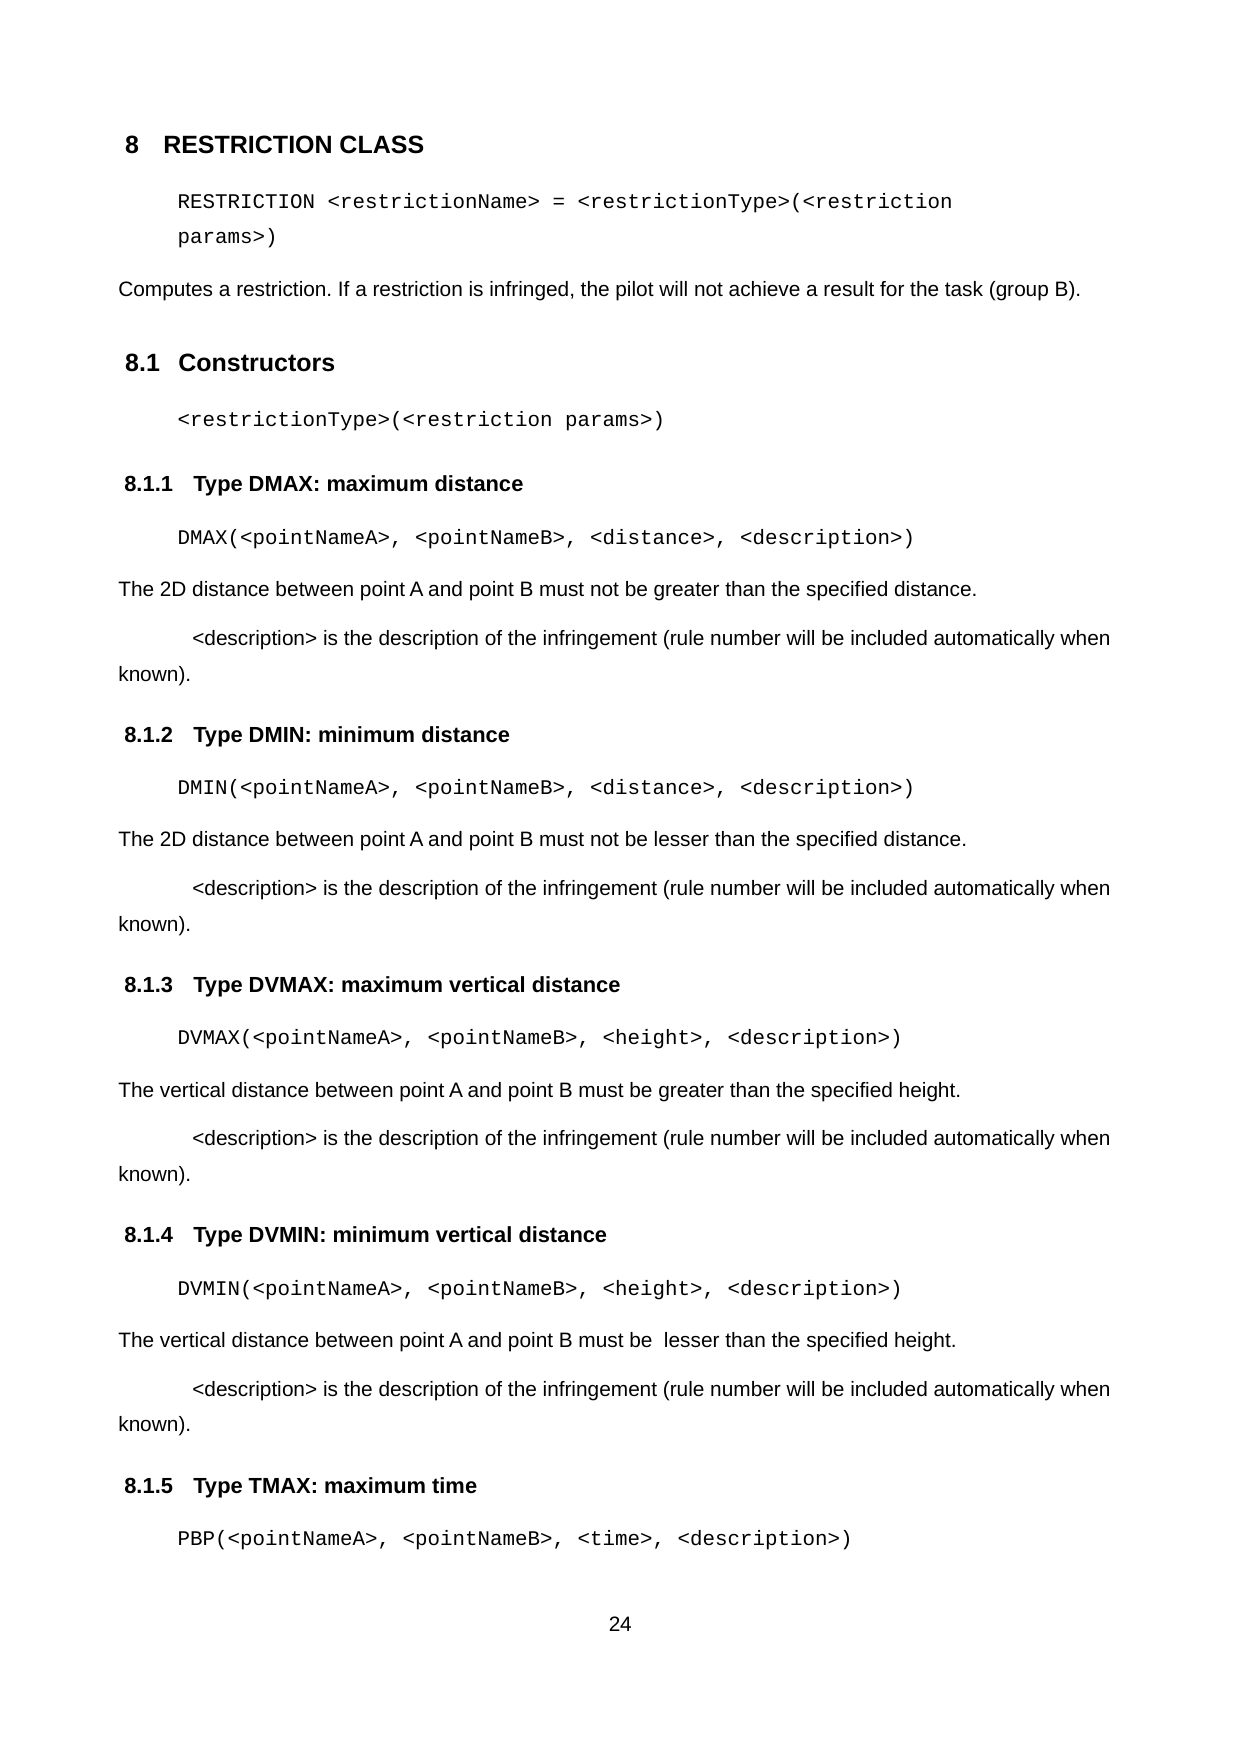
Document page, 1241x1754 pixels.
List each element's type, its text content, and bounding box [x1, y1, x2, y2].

subtitle Type DVMIN: minimum vertical distance [118, 1222, 1122, 1247]
text <description> is the description of the infringement (rule number will be included automatically when known). [118, 625, 1122, 685]
subtitle RESTRICTION class [118, 130, 1122, 159]
subtitle Constructors [118, 348, 1122, 377]
subtitle Type DVMAX: maximum vertical distance [118, 972, 1122, 997]
subtitle Type DMIN: minimum distance [118, 722, 1122, 747]
text DVMAX(<pointNameA>, <pointNameB>, <height>, <description>) [177, 1027, 1063, 1051]
text Computes a restriction. If a restriction is infringed, the pilot will not achieve a result for the task (group B). [118, 276, 1122, 300]
text The vertical distance between point A and point B must be lesser than the specified height. [118, 1328, 1122, 1352]
text <description> is the description of the infringement (rule number will be included automatically when known). [118, 1126, 1122, 1186]
text DMIN(<pointNameA>, <pointNameB>, <distance>, <description>) [177, 777, 1063, 801]
text DVMIN(<pointNameA>, <pointNameB>, <height>, <description>) [177, 1278, 1063, 1301]
text <description> is the description of the infringement (rule number will be included automatically when known). [118, 1376, 1122, 1436]
text <description> is the description of the infringement (rule number will be included automatically when known). [118, 876, 1122, 936]
subtitle Type DMAX: maximum distance [118, 471, 1122, 496]
text The vertical distance between point A and point B must be greater than the specified height. [118, 1078, 1122, 1102]
text The 2D distance between point A and point B must not be greater than the specified distance. [118, 577, 1122, 601]
subtitle Type TMAX: maximum time [118, 1472, 1122, 1498]
text The 2D distance between point A and point B must not be lesser than the specified distance. [118, 827, 1122, 851]
text DMAX(<pointNameA>, <pointNameB>, <distance>, <description>) [177, 527, 1063, 550]
text PBP(<pointNameA>, <pointNameB>, <time>, <description>) [177, 1528, 1063, 1552]
text RESTRICTION <restrictionName> = <restrictionType>(<restriction params>) [177, 191, 1063, 250]
text <restrictionType>(<restriction params>) [177, 409, 1063, 433]
